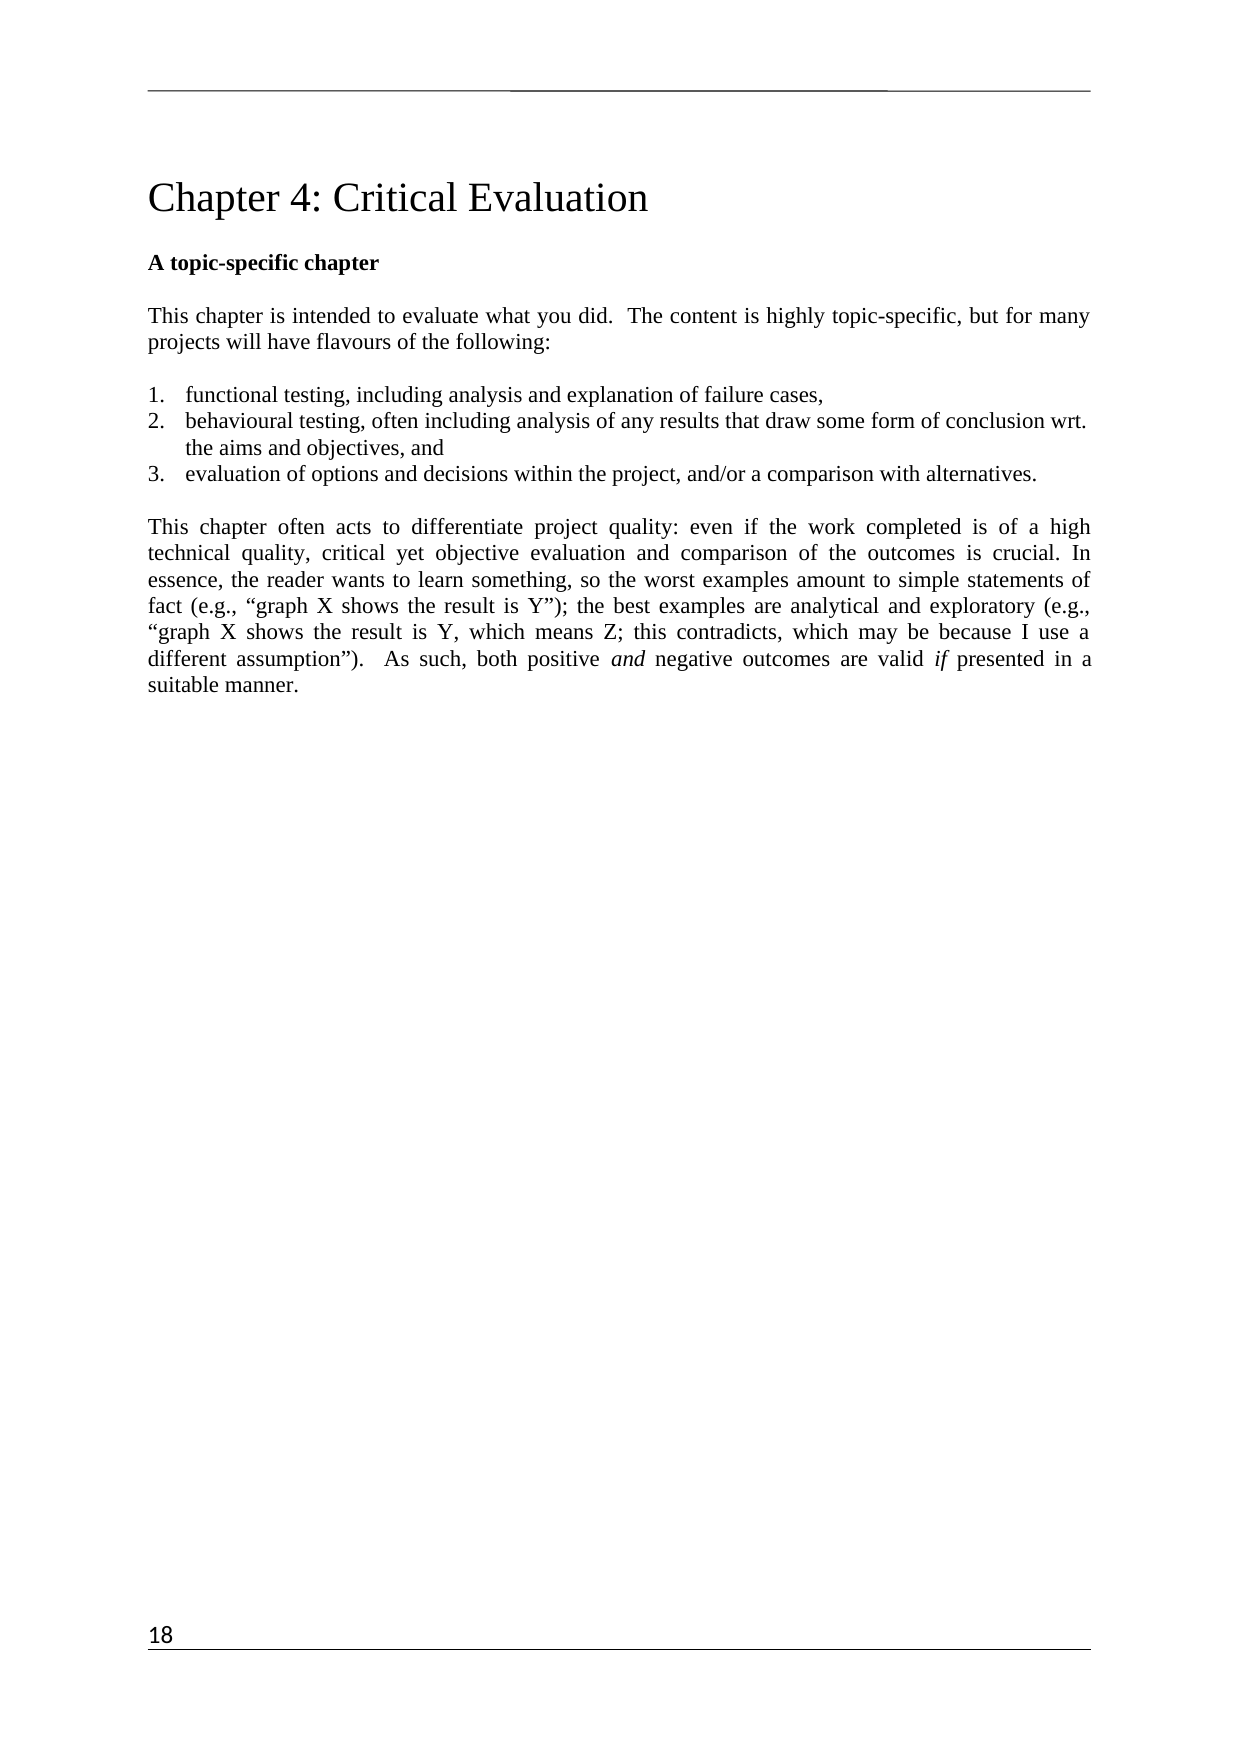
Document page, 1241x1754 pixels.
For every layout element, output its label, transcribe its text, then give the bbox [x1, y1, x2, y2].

list evaluation of options and decisions within the project, and/or a comparison with alternatives. [148, 460, 1092, 487]
text A topic-specific chapter [148, 249, 1092, 276]
text This chapter is intended to evaluate what you did. The content is highly topic-specific, but for many projects will have flavours of the following: [148, 302, 1092, 355]
text This chapter often acts to differentiate project quality: even if the work completed is of a high technical quality, critical yet objective evaluation and comparison of the outcomes is crucial. In essence, the reader wants to learn something, so the worst examples amount to simple statements of fact (e.g., “graph X shows the result is Y”); the best examples are analytical and exploratory (e.g., “graph X shows the result is Y, which means Z; this contradicts, which may be because I use a different assumption”). As such, both positive and negative outcomes are valid if presented in a suitable manner. [148, 513, 1092, 697]
list functional testing, including analysis and explanation of failure cases, [148, 381, 1092, 407]
subtitle Chapter 4: Critical Evaluation [148, 173, 1092, 221]
list behavioural testing, often including analysis of any results that draw some form of conclusion wrt. the aims and objectives, and [148, 407, 1092, 460]
